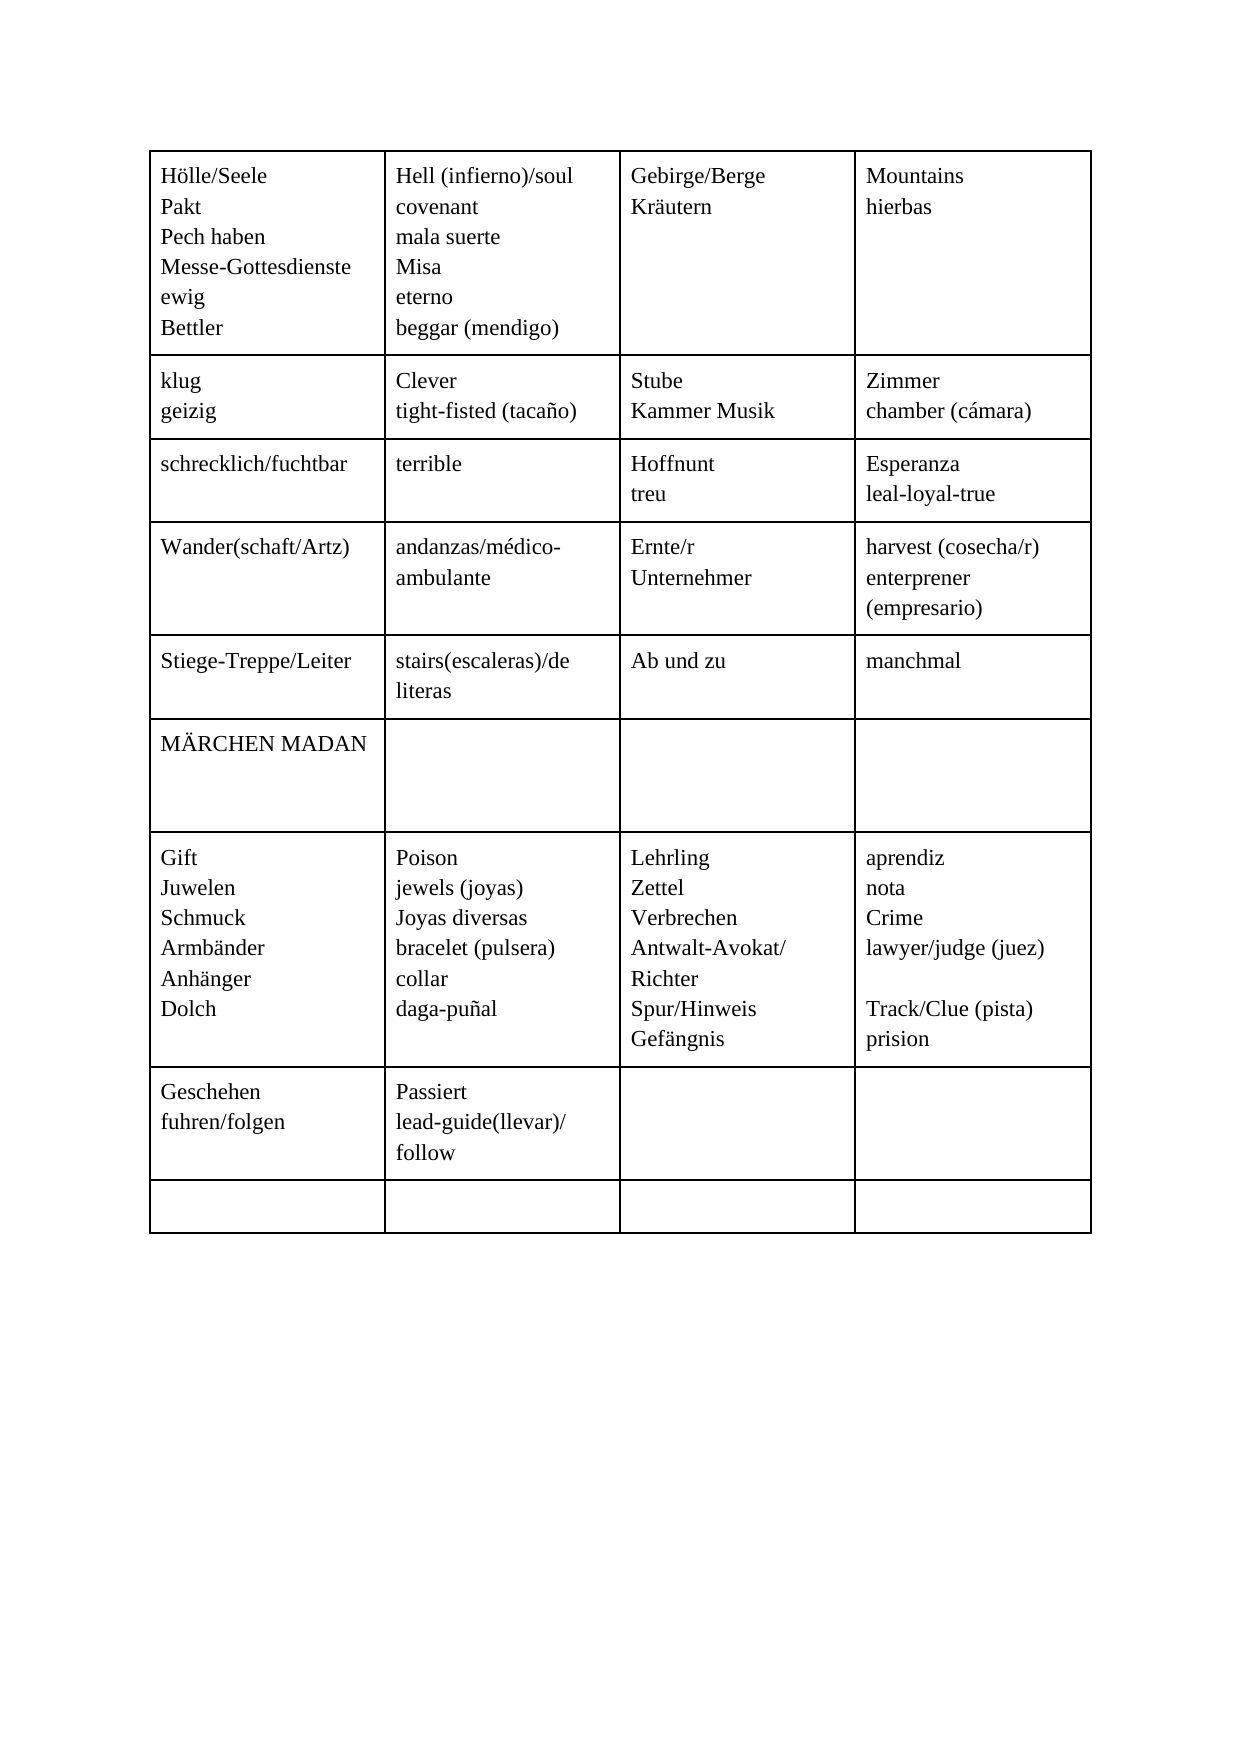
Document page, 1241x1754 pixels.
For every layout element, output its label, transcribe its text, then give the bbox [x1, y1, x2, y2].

table_cell harvest (cosecha/r) enterprener (empresario) [856, 523, 1090, 634]
table_cell Geschehen fuhren/folgen [151, 1068, 384, 1179]
table_cell [856, 1181, 1090, 1232]
table_cell Ernte/r Unternehmer [621, 523, 854, 634]
table_cell Esperanza leal-loyal-true [856, 440, 1090, 521]
table_cell Lehrling Zettel Verbrechen Antwalt-Avokat/Richter Spur/Hinweis Gefängnis [621, 833, 854, 1066]
table_cell andanzas/médico-ambulante [386, 523, 619, 634]
table_cell Wander(schaft/Artz) [151, 523, 384, 634]
table_cell Mountains hierbas [856, 152, 1090, 354]
table_cell Gebirge/Berge Kräutern [621, 152, 854, 354]
table_cell Passiert lead-guide(llevar)/follow [386, 1068, 619, 1179]
table_cell [621, 720, 854, 831]
table_cell Hoffnunt treu [621, 440, 854, 521]
table_cell [856, 1068, 1090, 1179]
table_cell klug geizig [151, 356, 384, 437]
table_cell schrecklich/fuchtbar [151, 440, 384, 521]
table_cell manchmal [856, 636, 1090, 718]
table_cell stairs(escaleras)/de literas [386, 636, 619, 718]
table_cell terrible [386, 440, 619, 521]
table_cell Gift Juwelen Schmuck Armbänder Anhänger Dolch [151, 833, 384, 1066]
table_cell [386, 720, 619, 831]
table_cell Poison jewels (joyas) Joyas diversas bracelet (pulsera) collar daga-puñal [386, 833, 619, 1066]
table_cell [386, 1181, 619, 1232]
table_cell Clever tight-fisted (tacaño) [386, 356, 619, 437]
table_cell Stube Kammer Musik [621, 356, 854, 437]
table_cell Hölle/Seele Pakt Pech haben Messe-Gottesdienste ewig Bettler [151, 152, 384, 354]
table_cell MÄRCHEN MADAN [151, 720, 384, 831]
table_cell [621, 1181, 854, 1232]
table_cell [621, 1068, 854, 1179]
table_cell Zimmer chamber (cámara) [856, 356, 1090, 437]
table_cell Ab und zu [621, 636, 854, 718]
table_cell Stiege-Treppe/Leiter [151, 636, 384, 718]
table_cell [151, 1181, 384, 1232]
table_cell Hell (infierno)/soul covenant mala suerte Misa eterno beggar (mendigo) [386, 152, 619, 354]
table_cell aprendiz nota Crime lawyer/judge (juez) Track/Clue (pista) prision [856, 833, 1090, 1066]
table_cell [856, 720, 1090, 831]
